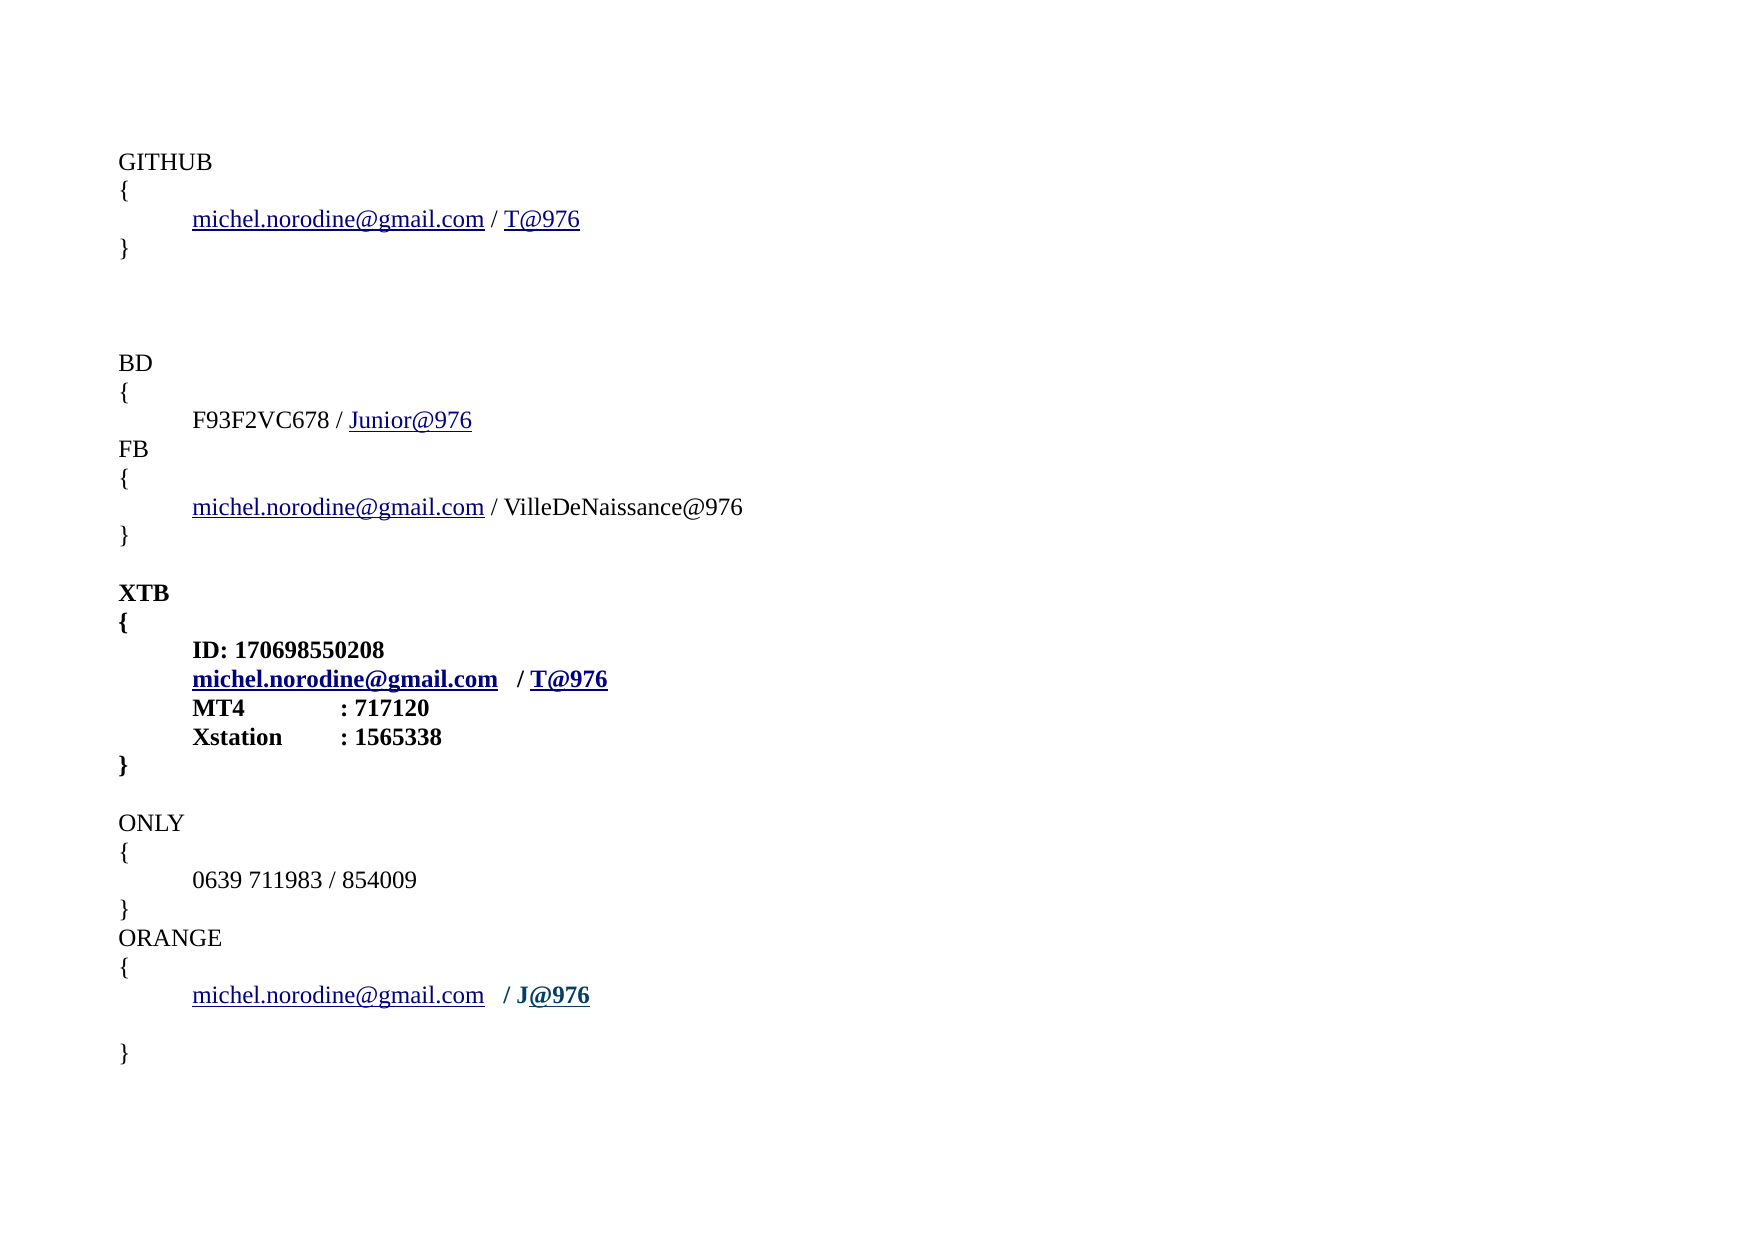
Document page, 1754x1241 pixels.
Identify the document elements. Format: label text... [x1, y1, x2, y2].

text } [118, 1038, 1636, 1067]
text MT4 : 717120 [118, 693, 1636, 722]
text { [118, 837, 1636, 866]
text BD [118, 348, 1636, 377]
text } [118, 521, 1636, 549]
text } [118, 233, 1636, 262]
text michel.norodine@gmail.com / T@976 [118, 664, 1636, 693]
text { [118, 463, 1636, 492]
text Xstation : 1565338 [118, 722, 1636, 751]
text michel.norodine@gmail.com / T@976 [118, 204, 1636, 233]
text F93F2VC678 / Junior@976 [118, 406, 1636, 434]
text michel.norodine@gmail.com / J@976 [118, 981, 1636, 1009]
text michel.norodine@gmail.com / VilleDeNaissance@976 [118, 492, 1636, 521]
text } [118, 751, 1636, 779]
text ID: 170698550208 [118, 636, 1636, 664]
text { [118, 176, 1636, 204]
text ONLY [118, 808, 1636, 837]
text ORANGE [118, 923, 1636, 952]
text } [118, 894, 1636, 923]
text FB [118, 434, 1636, 463]
text { [118, 952, 1636, 981]
text 0639 711983 / 854009 [118, 866, 1636, 894]
text { [118, 607, 1636, 636]
text XTB [118, 578, 1636, 607]
text GITHUB [118, 147, 1636, 176]
text { [118, 377, 1636, 406]
